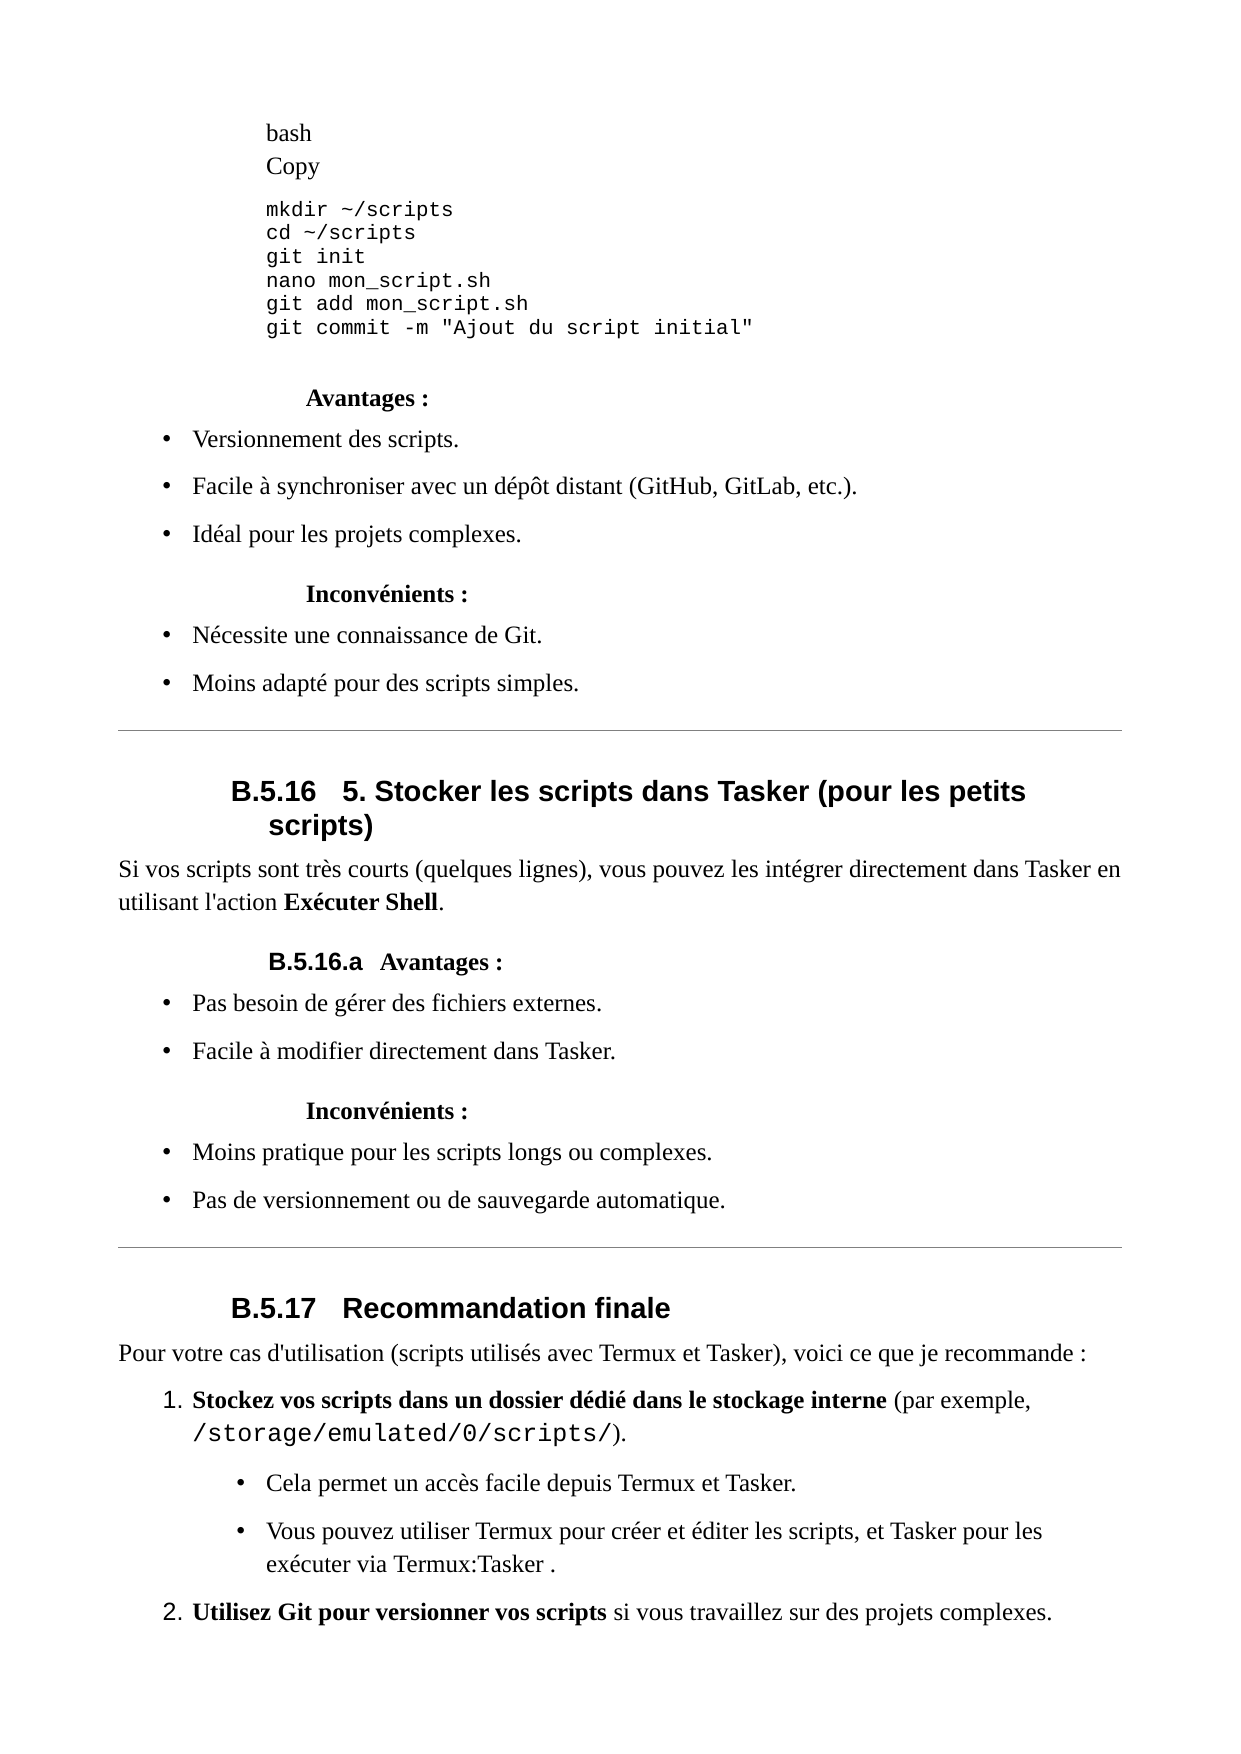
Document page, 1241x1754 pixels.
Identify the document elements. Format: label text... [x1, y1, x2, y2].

list Moins pratique pour les scripts longs ou complexes. [162, 1137, 1122, 1166]
subtitle Avantages : [268, 383, 1122, 411]
list Stockez vos scripts dans un dossier dédié dans le stockage interne (par exemple, /storage/emulated/0/scripts/). [162, 1385, 1122, 1449]
list nano mon_script.sh [236, 270, 1122, 293]
list git init [236, 246, 1122, 270]
list Facile à modifier directement dans Tasker. [162, 1036, 1122, 1065]
list Versionnement des scripts. [162, 424, 1122, 453]
list git commit -m "Ajout du script initial" [236, 317, 1122, 341]
list mkdir ~/scripts [236, 199, 1122, 222]
list git add mon_script.sh [236, 293, 1122, 317]
list Cela permet un accès facile depuis Termux et Tasker. [236, 1468, 1122, 1497]
list Facile à synchroniser avec un dépôt distant (GitHub, GitLab, etc.). [162, 471, 1122, 500]
list Utilisez Git pour versionner vos scripts si vous travaillez sur des projets complexes. [162, 1597, 1122, 1625]
list Idéal pour les projets complexes. [162, 519, 1122, 548]
list Nécessite une connaissance de Git. [162, 620, 1122, 649]
text Si vos scripts sont très courts (quelques lignes), vous pouvez les intégrer directement dans Tasker en utilisant l'action Exécuter Shell. [118, 854, 1122, 916]
list Copy [236, 151, 1122, 180]
list Pas de versionnement ou de sauvegarde automatique. [162, 1185, 1122, 1214]
list Vous pouvez utiliser Termux pour créer et éditer les scripts, et Tasker pour les exécuter via Termux:Tasker . [236, 1516, 1122, 1578]
list Pas besoin de gérer des fichiers externes. [162, 988, 1122, 1017]
subtitle Inconvénients : [268, 1096, 1122, 1125]
list Moins adapté pour des scripts simples. [162, 668, 1122, 697]
subtitle Recommandation finale [231, 1292, 1122, 1325]
subtitle Avantages : [268, 947, 1122, 976]
subtitle Inconvénients : [268, 579, 1122, 608]
text Pour votre cas d'utilisation (scripts utilisés avec Termux et Tasker), voici ce que je recommande : [118, 1338, 1122, 1366]
list bash [236, 118, 1122, 147]
subtitle 5. Stocker les scripts dans Tasker (pour les petits scripts) [231, 774, 1122, 842]
list cd ~/scripts [236, 222, 1122, 246]
